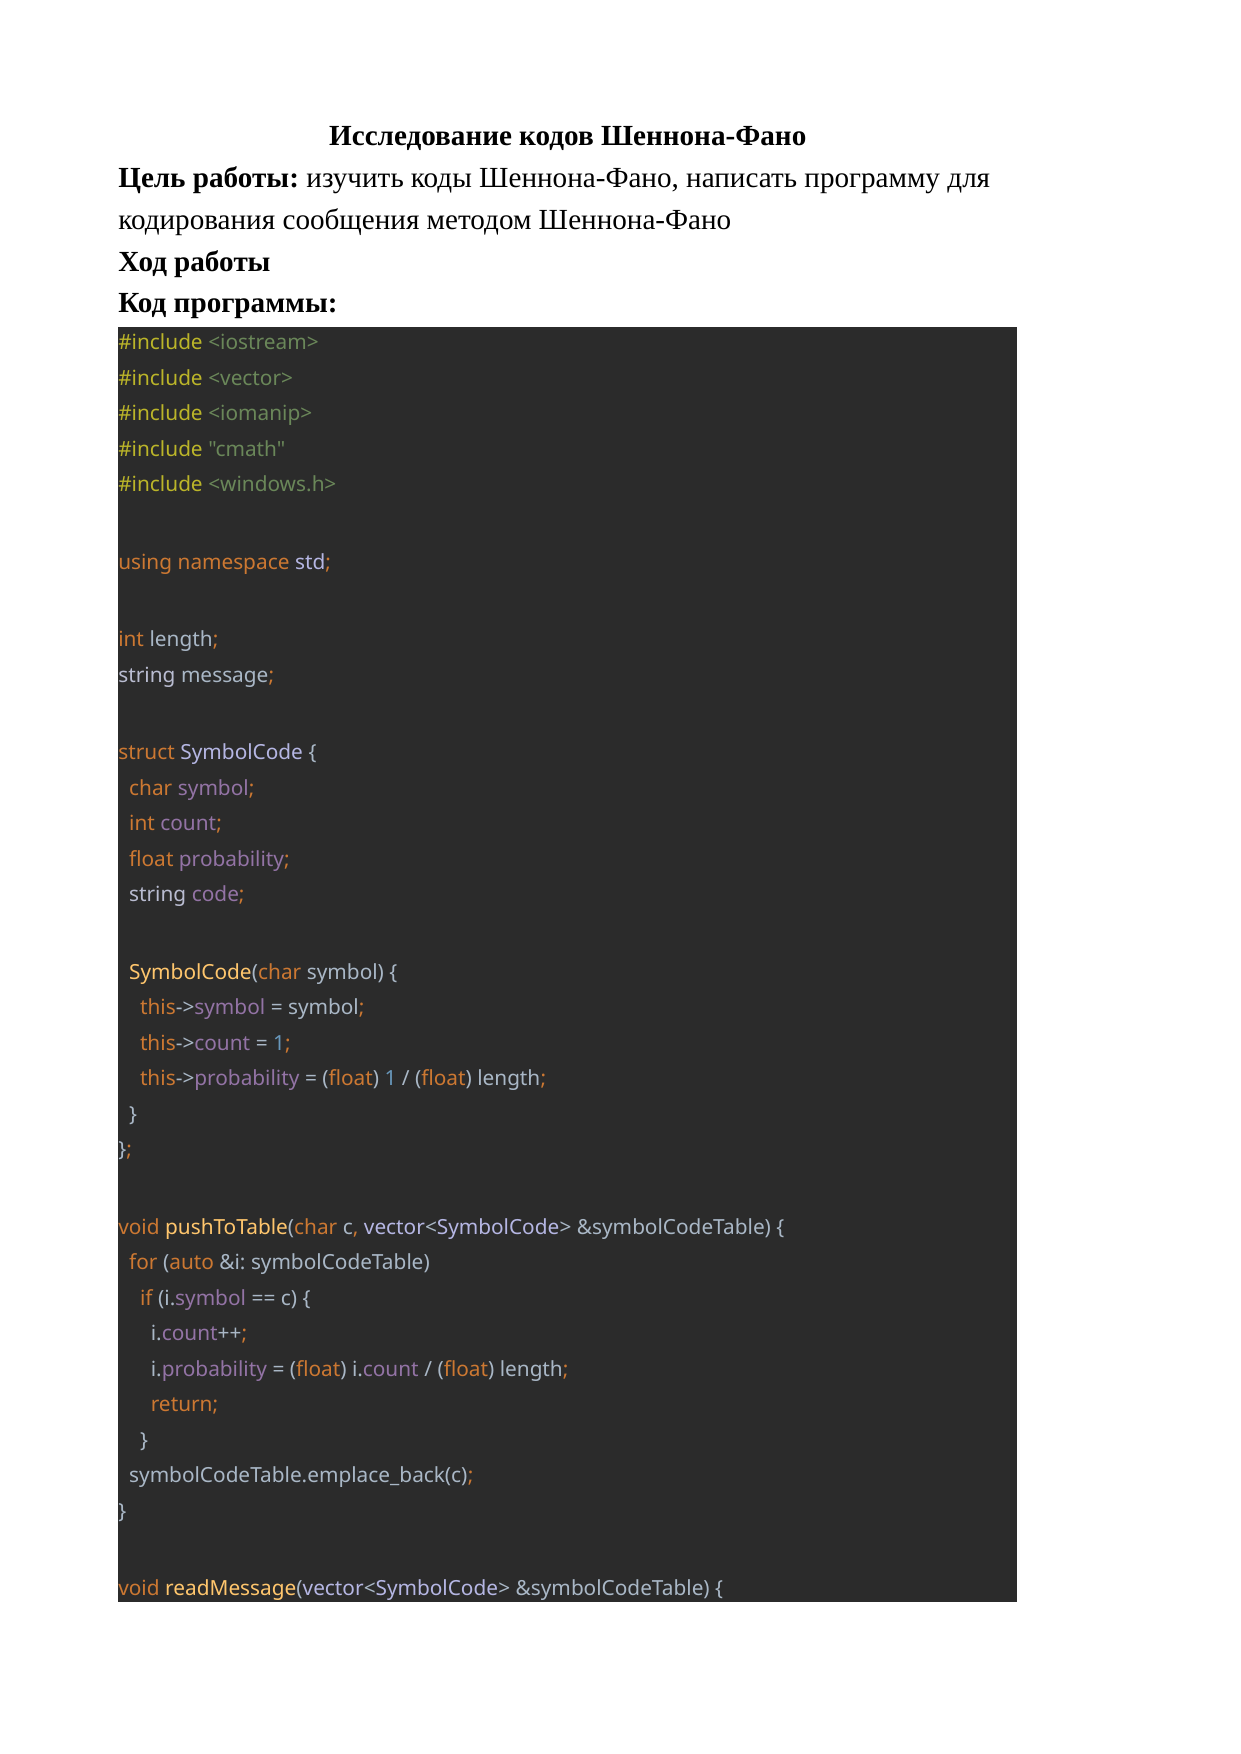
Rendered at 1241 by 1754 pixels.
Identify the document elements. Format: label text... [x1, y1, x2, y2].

text Цель работы: изучить коды Шеннона-Фано, написать программу для кодирования сообщения методом Шеннона-Фано [118, 160, 1017, 235]
text #include <iostream> #include <vector> #include <iomanip> #include "cmath" #include <windows.h> using namespace std; int length; string message; struct SymbolCode { char symbol; int count; float probability; string code; SymbolCode(char symbol) { this->symbol = symbol; this->count = 1; this->probability = (float) 1 / (float) length; } }; void pushToTable(char c, vector<SymbolCode> &symbolCodeTable) { for (auto &i: symbolCodeTable) if (i.symbol == c) { i.count++; i.probability = (float) i.count / (float) length; return; } symbolCodeTable.emplace_back(c); } void readMessage(vector<SymbolCode> &symbolCodeTable) { [118, 327, 1017, 1602]
text Код программы: [118, 286, 1017, 319]
text Исследование кодов Шеннона-Фано [118, 118, 1017, 152]
text Ход работы [118, 244, 1017, 277]
